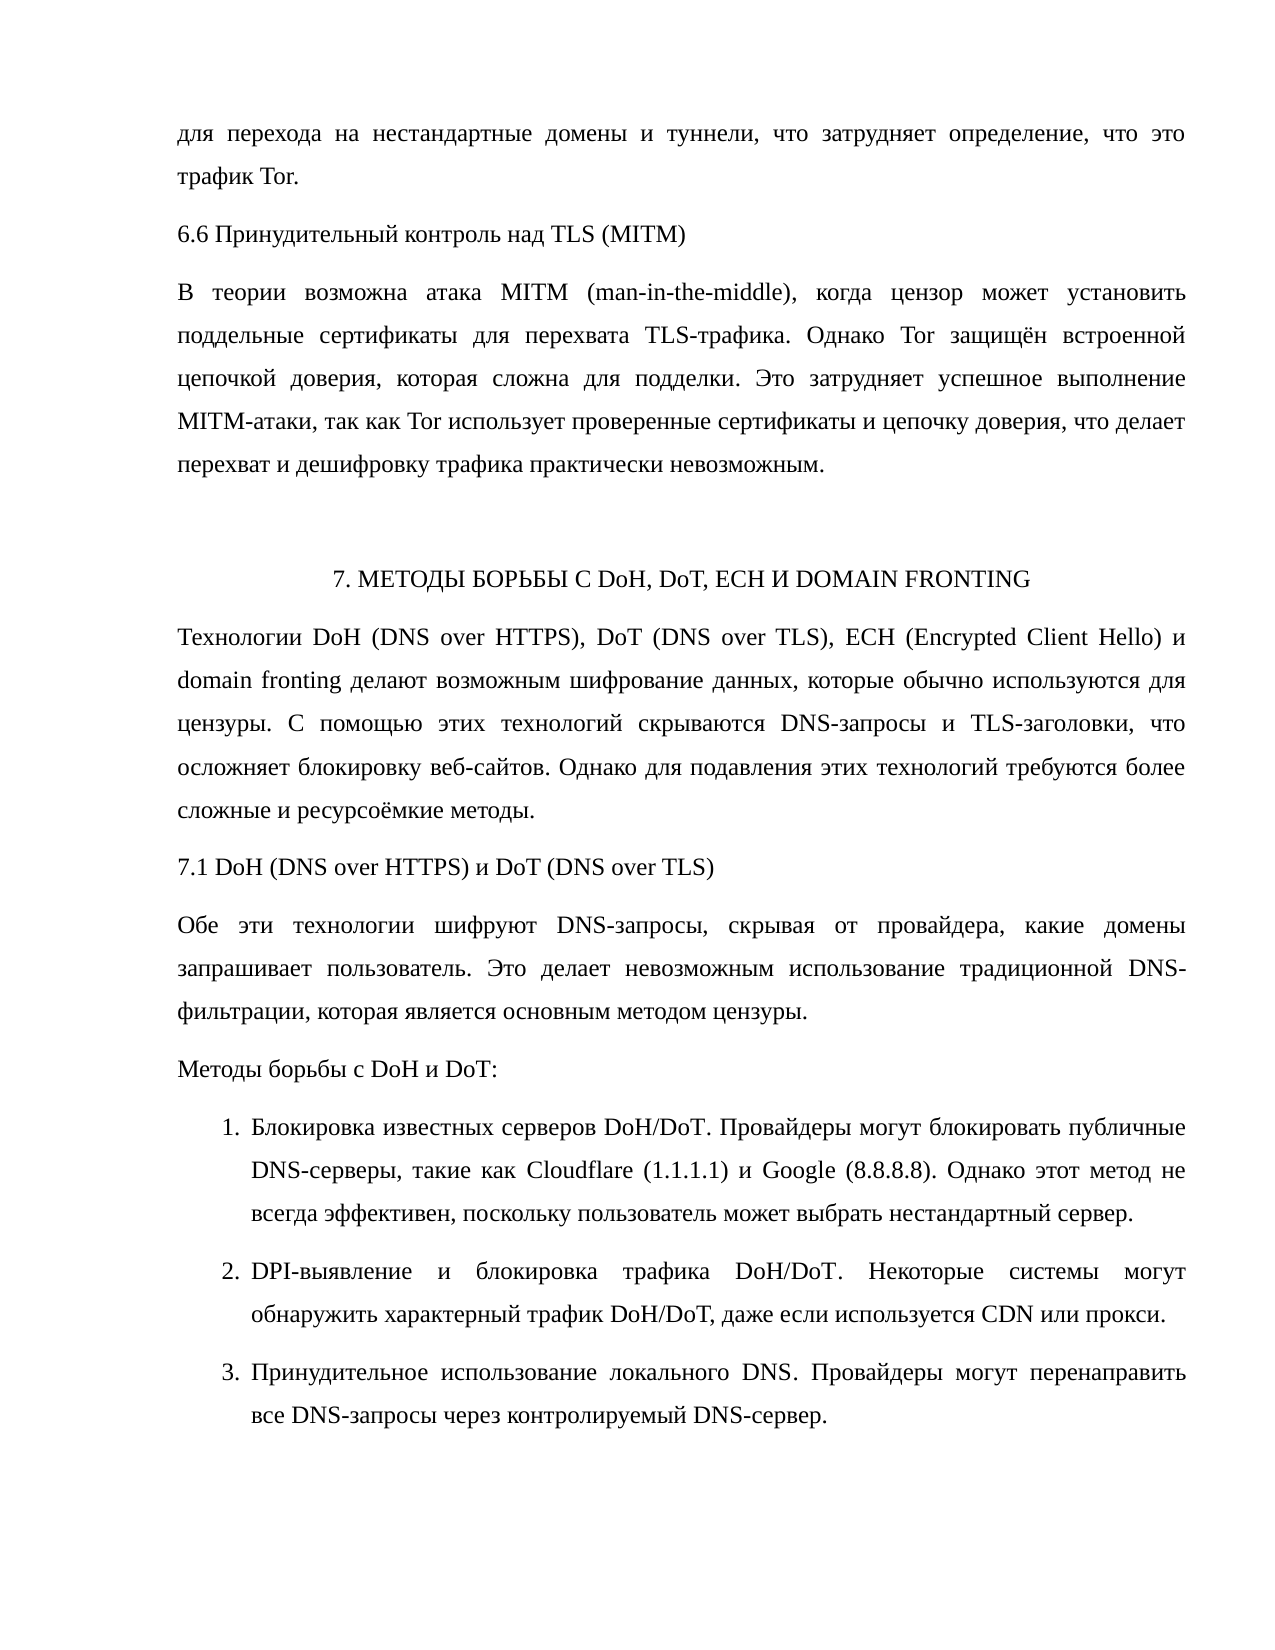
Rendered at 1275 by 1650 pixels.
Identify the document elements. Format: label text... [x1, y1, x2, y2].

text Обе эти технологии шифруют DNS-запросы, скрывая от провайдера, какие домены запрашивает пользователь. Это делает невозможным использование традиционной DNS-фильтрации, которая является основным методом цензуры. [177, 910, 1186, 1025]
text В теории возможна атака MITM (man-in-the-middle), когда цензор может установить поддельные сертификаты для перехвата TLS-трафика. Однако Tor защищён встроенной цепочкой доверия, которая сложна для подделки. Это затрудняет успешное выполнение MITM-атаки, так как Tor использует проверенные сертификаты и цепочку доверия, что делает перехват и дешифровку трафика практически невозможным. [177, 277, 1186, 478]
subtitle 7. МЕТОДЫ БОРЬБЫ С DoH, DoT, ECH И DOMAIN FRONTING [177, 564, 1186, 593]
text для перехода на нестандартные домены и туннели, что затрудняет определение, что это трафик Tor. [177, 118, 1186, 190]
list Принудительное использование локального DNS. Провайдеры могут перенаправить все DNS-запросы через контролируемый DNS-сервер. [221, 1357, 1186, 1428]
text Технологии DoH (DNS over HTTPS), DoT (DNS over TLS), ECH (Encrypted Client Hello) и domain fronting делают возможным шифрование данных, которые обычно используются для цензуры. С помощью этих технологий скрываются DNS-запросы и TLS-заголовки, что осложняет блокировку веб-сайтов. Однако для подавления этих технологий требуются более сложные и ресурсоёмкие методы. [177, 622, 1186, 823]
list Блокировка известных серверов DoH/DoT. Провайдеры могут блокировать публичные DNS-серверы, такие как Cloudflare (1.1.1.1) и Google (8.8.8.8). Однако этот метод не всегда эффективен, поскольку пользователь может выбрать нестандартный сервер. [221, 1112, 1186, 1227]
subtitle 7.1 DoH (DNS over HTTPS) и DoT (DNS over TLS) [177, 852, 1186, 881]
text Методы борьбы с DoH и DoT: [177, 1054, 1186, 1083]
subtitle 6.6 Принудительный контроль над TLS (MITM) [177, 219, 1186, 248]
list DPI-выявление и блокировка трафика DoH/DoT. Некоторые системы могут обнаружить характерный трафик DoH/DoT, даже если используется CDN или прокси. [221, 1256, 1186, 1328]
